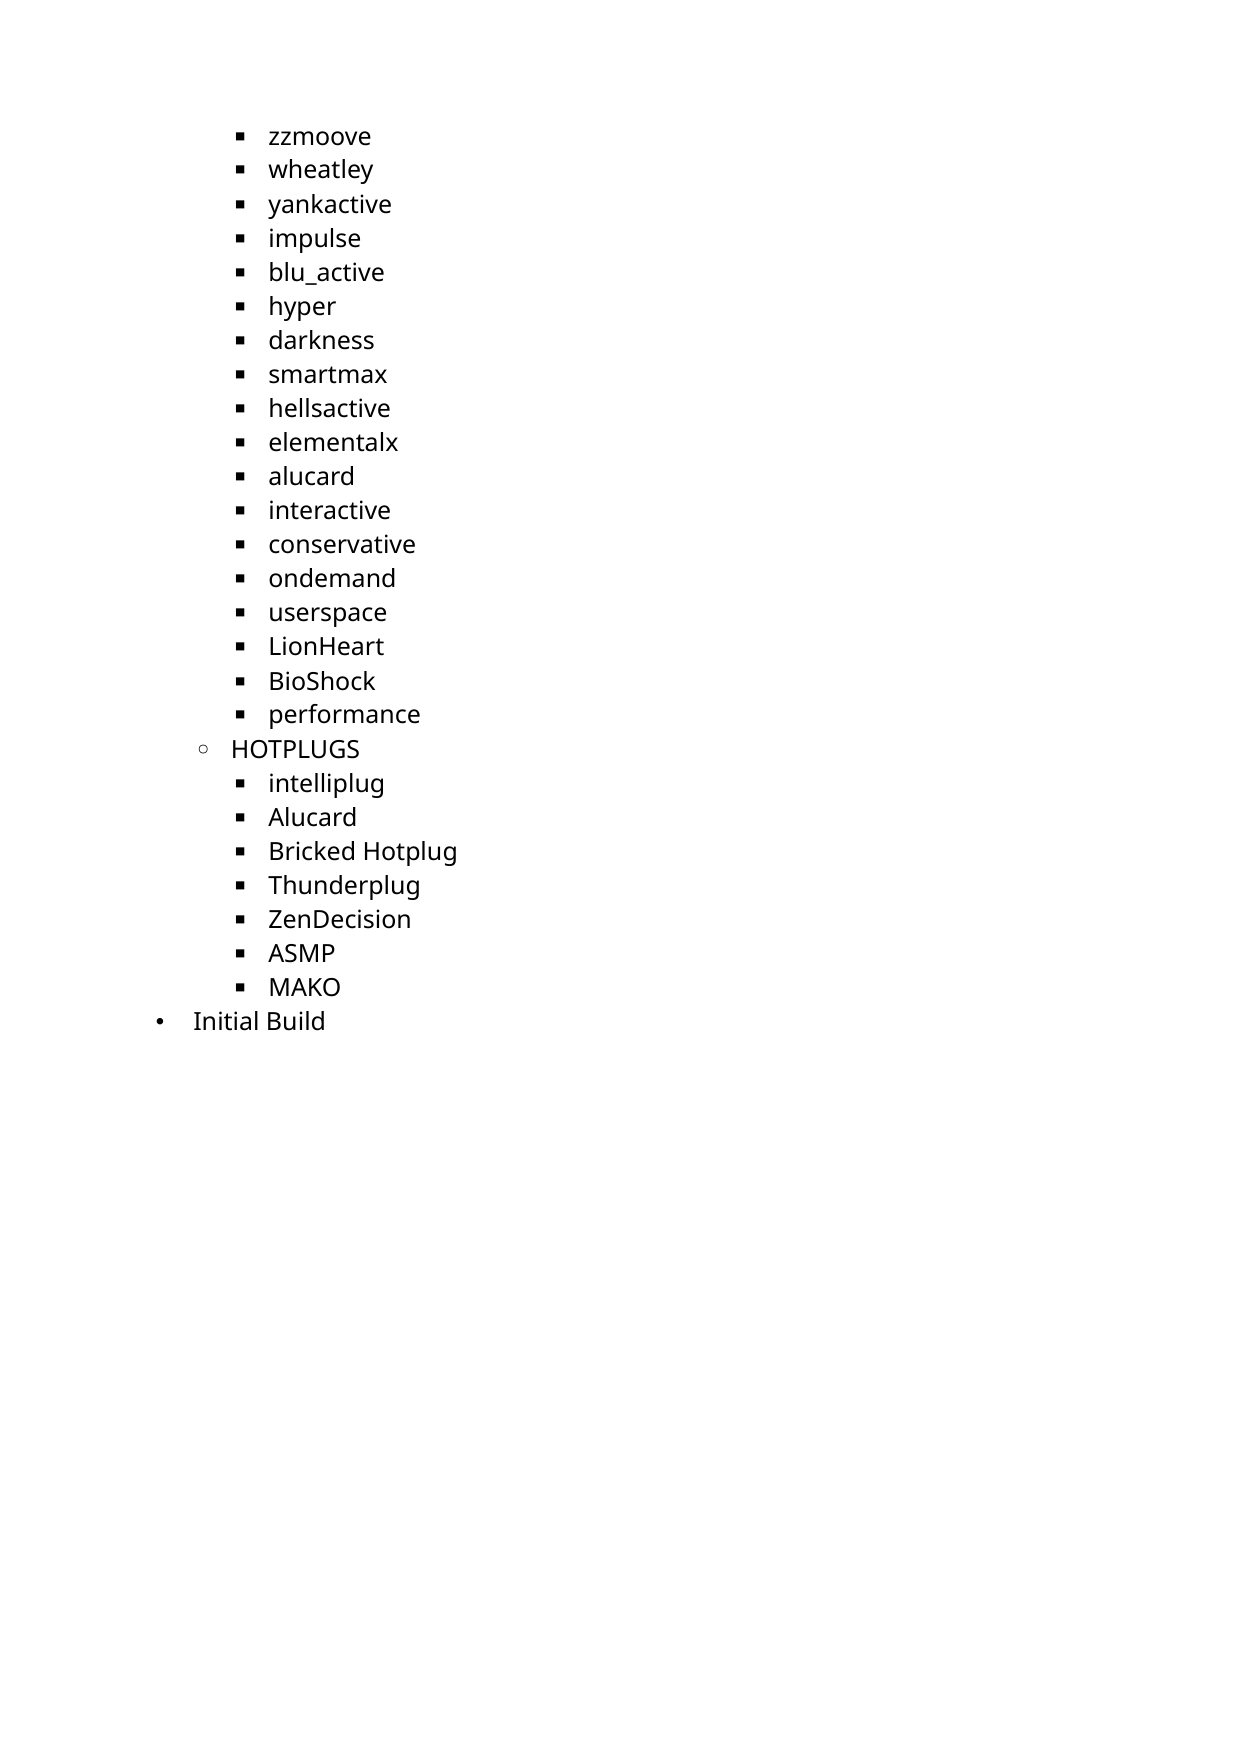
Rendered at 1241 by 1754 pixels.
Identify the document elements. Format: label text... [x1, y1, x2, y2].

list BioShock [231, 663, 1122, 697]
list MAKO [231, 970, 1122, 1004]
list smartmax [231, 357, 1122, 391]
list performance [231, 697, 1122, 731]
list elementalx [231, 425, 1122, 459]
list Bricked Hotplug [231, 833, 1122, 867]
list ASMP [231, 936, 1122, 970]
list impulse [231, 220, 1122, 254]
list HOTPLUGS [193, 731, 1122, 765]
list conservative [231, 527, 1122, 561]
list Alucard [231, 799, 1122, 833]
list zzmoove [231, 118, 1122, 152]
list ondemand [231, 561, 1122, 595]
list LionHeart [231, 629, 1122, 663]
list wheatley [231, 152, 1122, 186]
list userspace [231, 595, 1122, 629]
list intelliplug [231, 765, 1122, 799]
list Thunderplug [231, 867, 1122, 902]
list interactive [231, 493, 1122, 527]
list blu_active [231, 254, 1122, 288]
list hellsactive [231, 391, 1122, 425]
list ZenDecision [231, 902, 1122, 936]
list yankactive [231, 186, 1122, 220]
list hyper [231, 288, 1122, 322]
list Initial Build [156, 1004, 1122, 1038]
list alucard [231, 459, 1122, 493]
list darkness [231, 322, 1122, 357]
